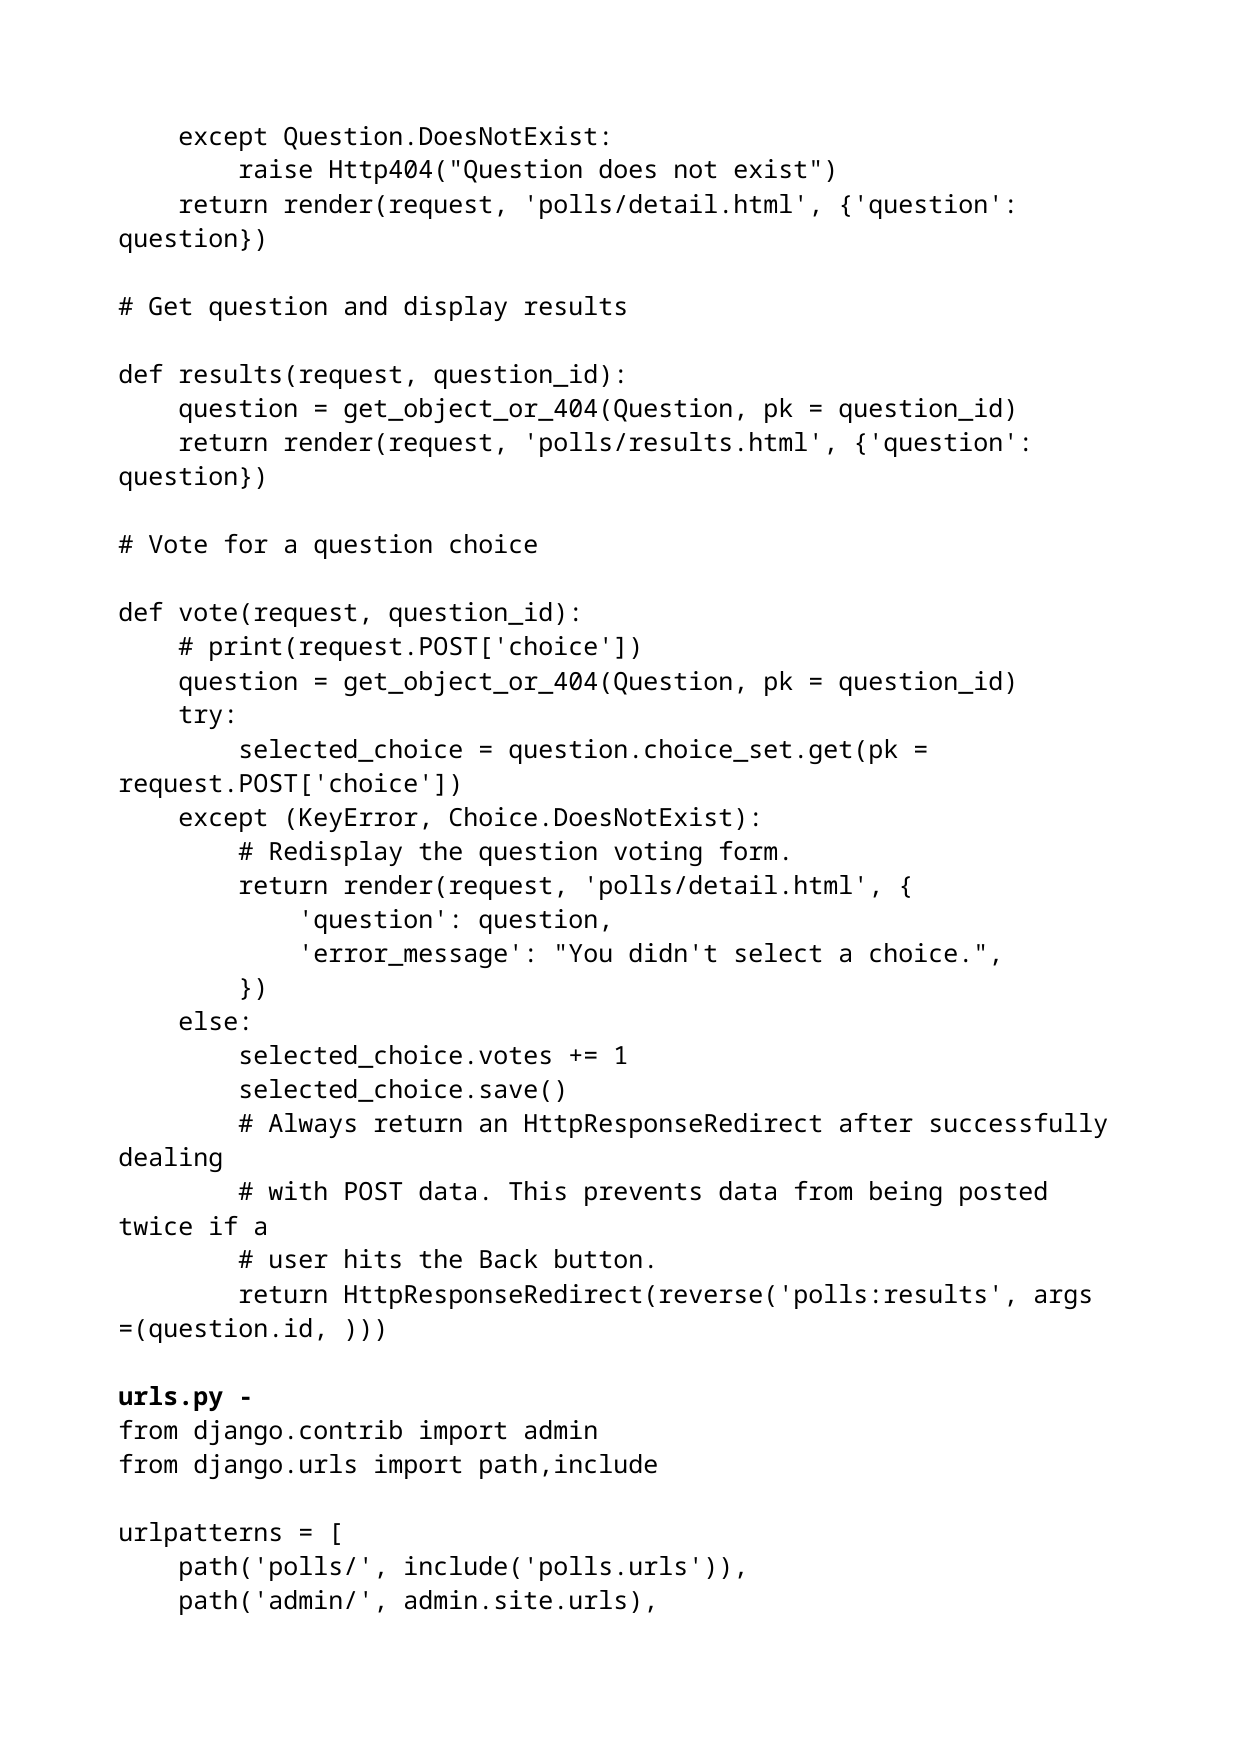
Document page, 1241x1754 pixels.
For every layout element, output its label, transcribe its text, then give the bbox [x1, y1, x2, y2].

text # with POST data. This prevents data from being posted twice if a [118, 1174, 1122, 1242]
text return render(request, 'polls/detail.html', { [118, 867, 1122, 902]
text else: [118, 1004, 1122, 1038]
text # Vote for a question choice [118, 527, 1122, 561]
text urls.py - [118, 1378, 1122, 1412]
text path('admin/', admin.site.urls), [118, 1583, 1122, 1617]
text except Question.DoesNotExist: [118, 118, 1122, 152]
text question = get_object_or_404(Question, pk = question_id) [118, 663, 1122, 697]
text selected_choice = question.choice_set.get(pk = request.POST['choice']) [118, 731, 1122, 799]
text 'error_message': "You didn't select a choice.", [118, 936, 1122, 970]
text # Redisplay the question voting form. [118, 833, 1122, 867]
text # Get question and display results [118, 288, 1122, 322]
text # Always return an HttpResponseRedirect after successfully dealing [118, 1106, 1122, 1174]
text raise Http404("Question does not exist") [118, 152, 1122, 186]
text path('polls/', include('polls.urls')), [118, 1549, 1122, 1583]
text # user hits the Back button. [118, 1242, 1122, 1276]
text }) [118, 970, 1122, 1004]
text selected_choice.votes += 1 [118, 1038, 1122, 1072]
text from django.contrib import admin [118, 1412, 1122, 1447]
text 'question': question, [118, 902, 1122, 936]
text return HttpResponseRedirect(reverse('polls:results', args =(question.id, ))) [118, 1276, 1122, 1344]
text try: [118, 697, 1122, 731]
text selected_choice.save() [118, 1072, 1122, 1106]
text return render(request, 'polls/detail.html', {'question': question}) [118, 186, 1122, 254]
text # print(request.POST['choice']) [118, 629, 1122, 663]
text return render(request, 'polls/results.html', {'question': question}) [118, 425, 1122, 493]
text question = get_object_or_404(Question, pk = question_id) [118, 391, 1122, 425]
text from django.urls import path,include [118, 1447, 1122, 1481]
text except (KeyError, Choice.DoesNotExist): [118, 799, 1122, 833]
text urlpatterns = [ [118, 1515, 1122, 1549]
text def vote(request, question_id): [118, 595, 1122, 629]
text def results(request, question_id): [118, 357, 1122, 391]
